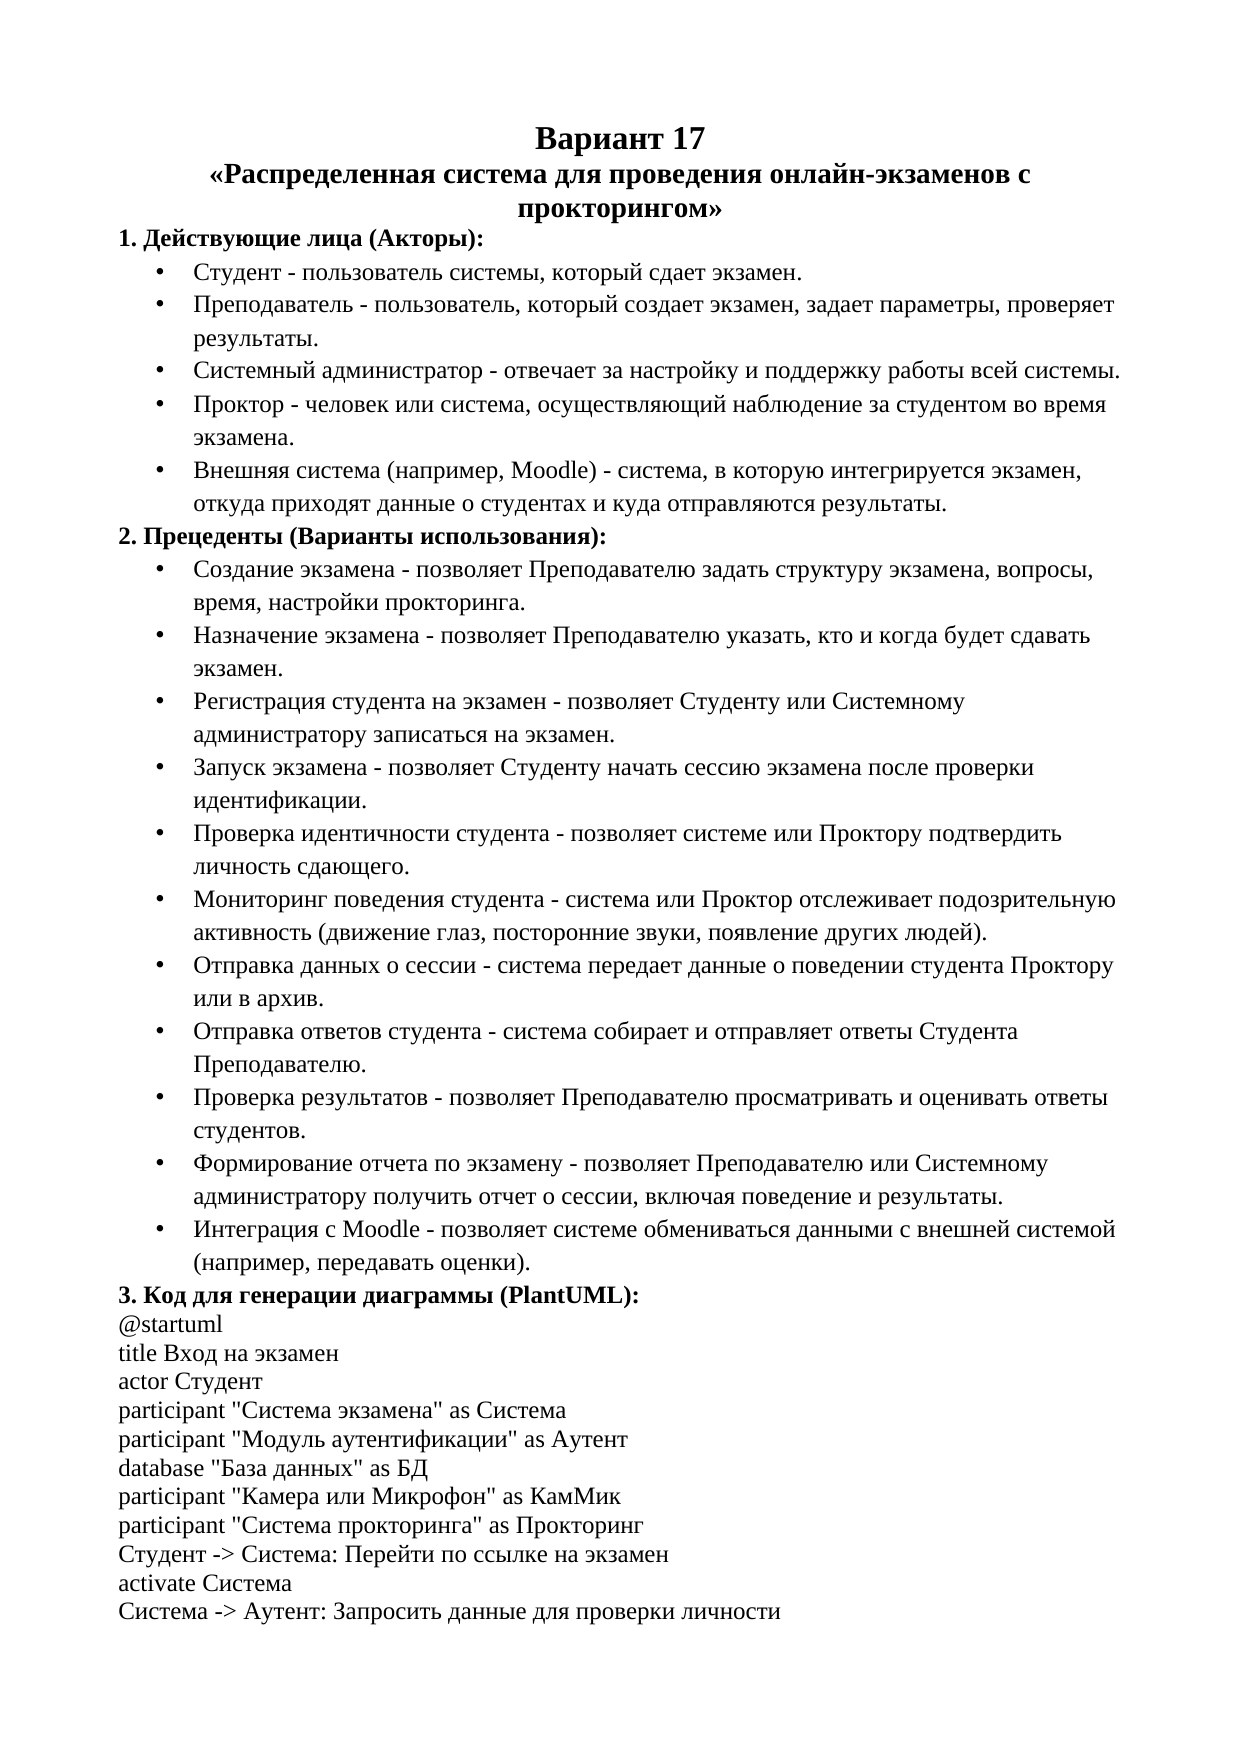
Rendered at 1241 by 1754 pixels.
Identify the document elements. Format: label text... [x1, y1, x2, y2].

text «Распределенная система для проведения онлайн-экзаменов с [118, 156, 1122, 190]
text 3. Код для генерации диаграммы (PlantUML): [118, 1280, 1122, 1309]
text participant "Система экзамена" as Система [118, 1395, 1122, 1424]
list Отправка данных о сессии - система передает данные о поведении студента Проктору или в архив. [156, 950, 1122, 1012]
list Регистрация студента на экзамен - позволяет Студенту или Системному администратору записаться на экзамен. [156, 686, 1122, 748]
text Система -> Аутент: Запросить данные для проверки личности [118, 1596, 1122, 1625]
list Назначение экзамена - позволяет Преподавателю указать, кто и когда будет сдавать экзамен. [156, 620, 1122, 682]
list Проверка результатов - позволяет Преподавателю просматривать и оценивать ответы студентов. [156, 1082, 1122, 1144]
text 2. Прецеденты (Варианты использования): [118, 521, 1122, 549]
text actor Студент [118, 1366, 1122, 1395]
list Преподаватель - пользователь, который создает экзамен, задает параметры, проверяет результаты. [156, 289, 1122, 351]
text participant "Система прокторинга" as Прокторинг [118, 1510, 1122, 1539]
list Проверка идентичности студента - позволяет системе или Проктору подтвердить личность сдающего. [156, 818, 1122, 880]
list Проктор - человек или система, осуществляющий наблюдение за студентом во время экзамена. [156, 389, 1122, 450]
text database "База данных" as БД [118, 1453, 1122, 1481]
text title Вход на экзамен [118, 1338, 1122, 1366]
list Системный администратор - отвечает за настройку и поддержку работы всей системы. [156, 356, 1122, 384]
text Вариант 17 [118, 118, 1122, 156]
list Отправка ответов студента - система собирает и отправляет ответы Студента Преподавателю. [156, 1016, 1122, 1078]
text 1. Действующие лица (Акторы): [118, 223, 1122, 252]
text participant "Модуль аутентификации" as Аутент [118, 1424, 1122, 1453]
text participant "Камера или Микрофон" as КамМик [118, 1481, 1122, 1510]
list Студент - пользователь системы, который сдает экзамен. [156, 257, 1122, 285]
list Формирование отчета по экзамену - позволяет Преподавателю или Системному администратору получить отчет о сессии, включая поведение и результаты. [156, 1148, 1122, 1210]
list Внешняя система (например, Moodle) - система, в которую интегрируется экзамен, откуда приходят данные о студентах и куда отправляются результаты. [156, 455, 1122, 516]
list Создание экзамена - позволяет Преподавателю задать структуру экзамена, вопросы, время, настройки прокторинга. [156, 554, 1122, 616]
text @startuml [118, 1309, 1122, 1338]
list Интеграция с Moodle - позволяет системе обмениваться данными с внешней системой (например, передавать оценки). [156, 1214, 1122, 1276]
text Студент -> Система: Перейти по ссылке на экзамен [118, 1539, 1122, 1568]
text activate Система [118, 1568, 1122, 1596]
text прокторингом» [118, 190, 1122, 223]
list Мониторинг поведения студента - система или Проктор отслеживает подозрительную активность (движение глаз, посторонние звуки, появление других людей). [156, 884, 1122, 946]
list Запуск экзамена - позволяет Студенту начать сессию экзамена после проверки идентификации. [156, 752, 1122, 814]
